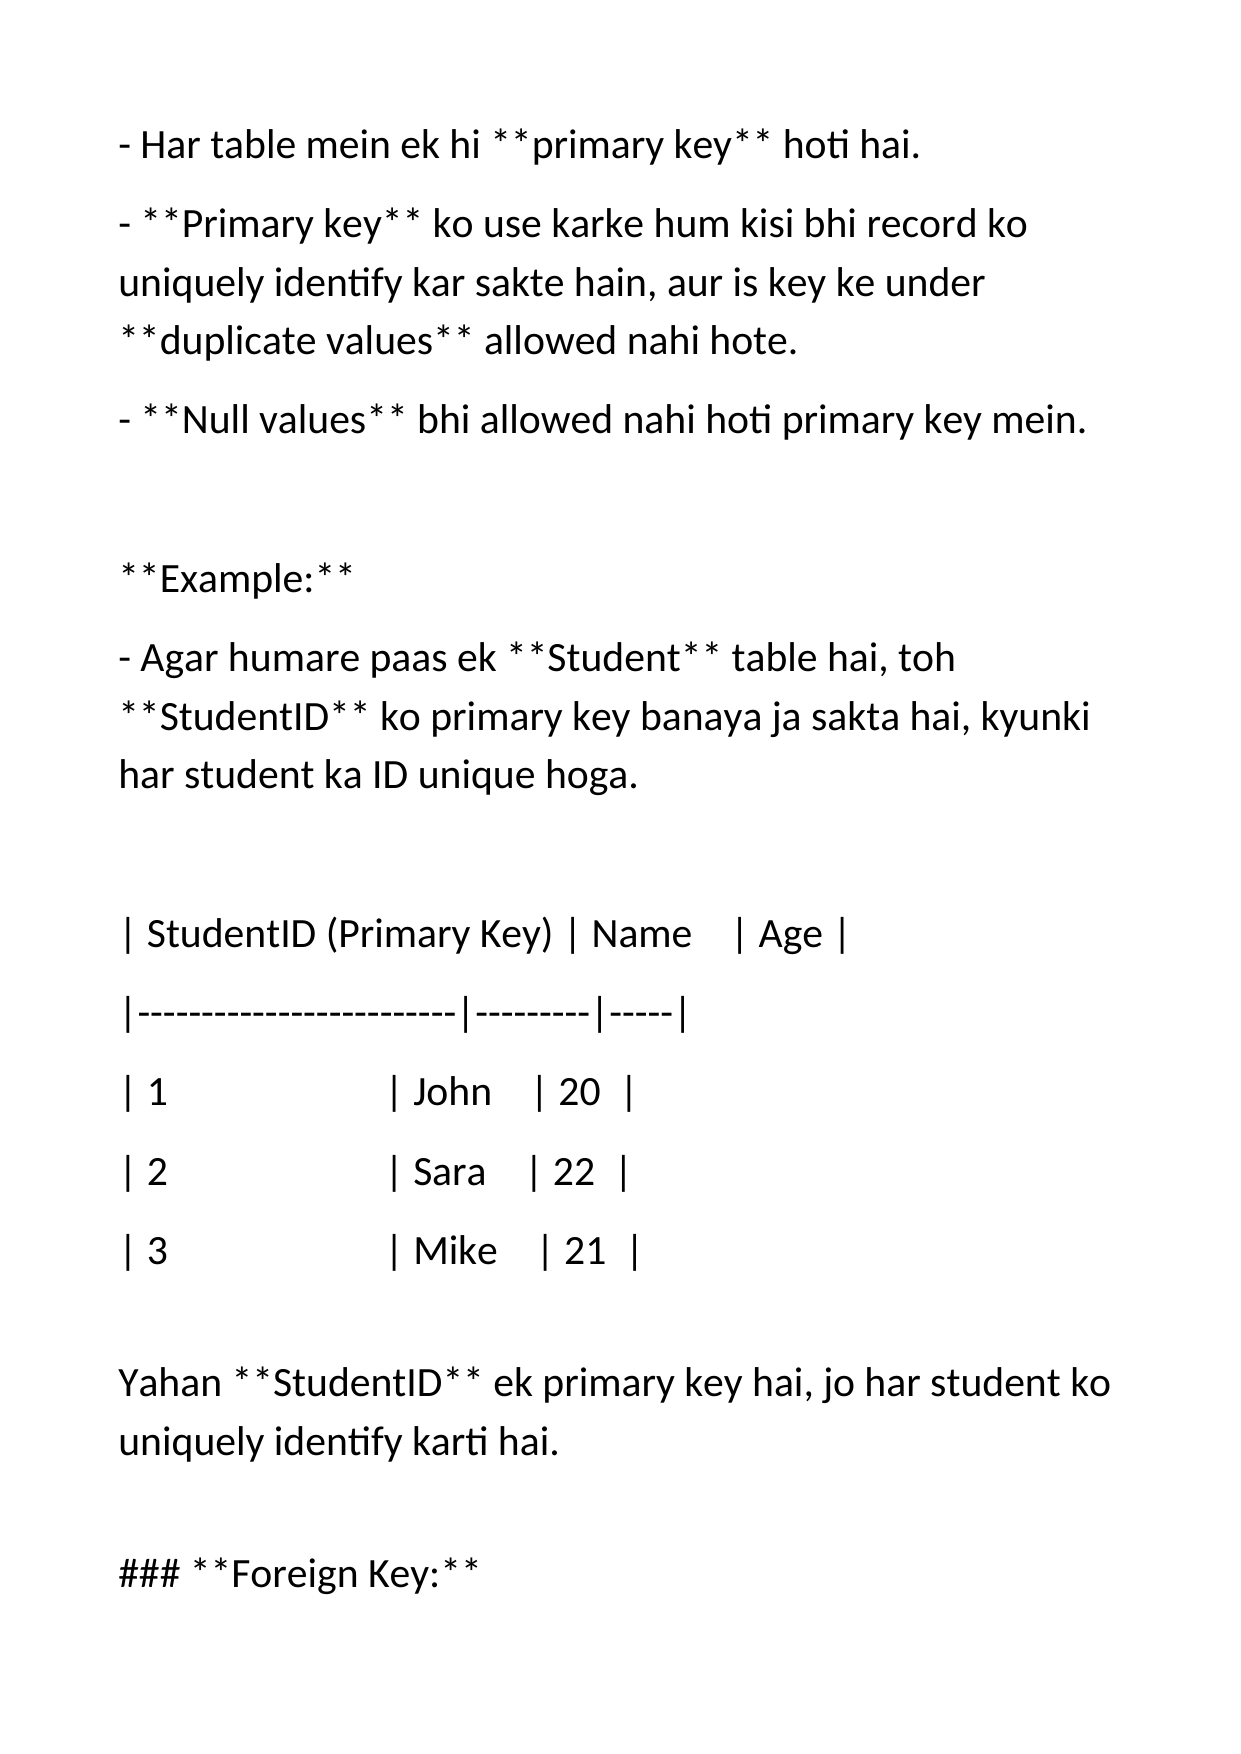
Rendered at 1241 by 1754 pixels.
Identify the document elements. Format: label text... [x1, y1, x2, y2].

text | 3 | Mike | 21 | [118, 1224, 1122, 1275]
text - Agar humare paas ek **Student** table hai, toh **StudentID** ko primary key banaya ja sakta hai, kyunki har student ka ID unique hoga. [118, 631, 1122, 799]
text Yahan **StudentID** ek primary key hai, jo har student ko uniquely identify karti hai. [118, 1356, 1122, 1465]
text |-------------------------|---------|-----| [118, 986, 1122, 1037]
text - **Null values** bhi allowed nahi hoti primary key mein. [118, 393, 1122, 444]
text ### **Foreign Key:** [118, 1547, 1122, 1598]
text - **Primary key** ko use karke hum kisi bhi record ko uniquely identify kar sakte hain, aur is key ke under **duplicate values** allowed nahi hote. [118, 197, 1122, 365]
text | 1 | John | 20 | [118, 1065, 1122, 1116]
text | StudentID (Primary Key) | Name | Age | [118, 907, 1122, 958]
text **Example:** [118, 552, 1122, 603]
text | 2 | Sara | 22 | [118, 1144, 1122, 1195]
text - Har table mein ek hi **primary key** hoti hai. [118, 118, 1122, 169]
